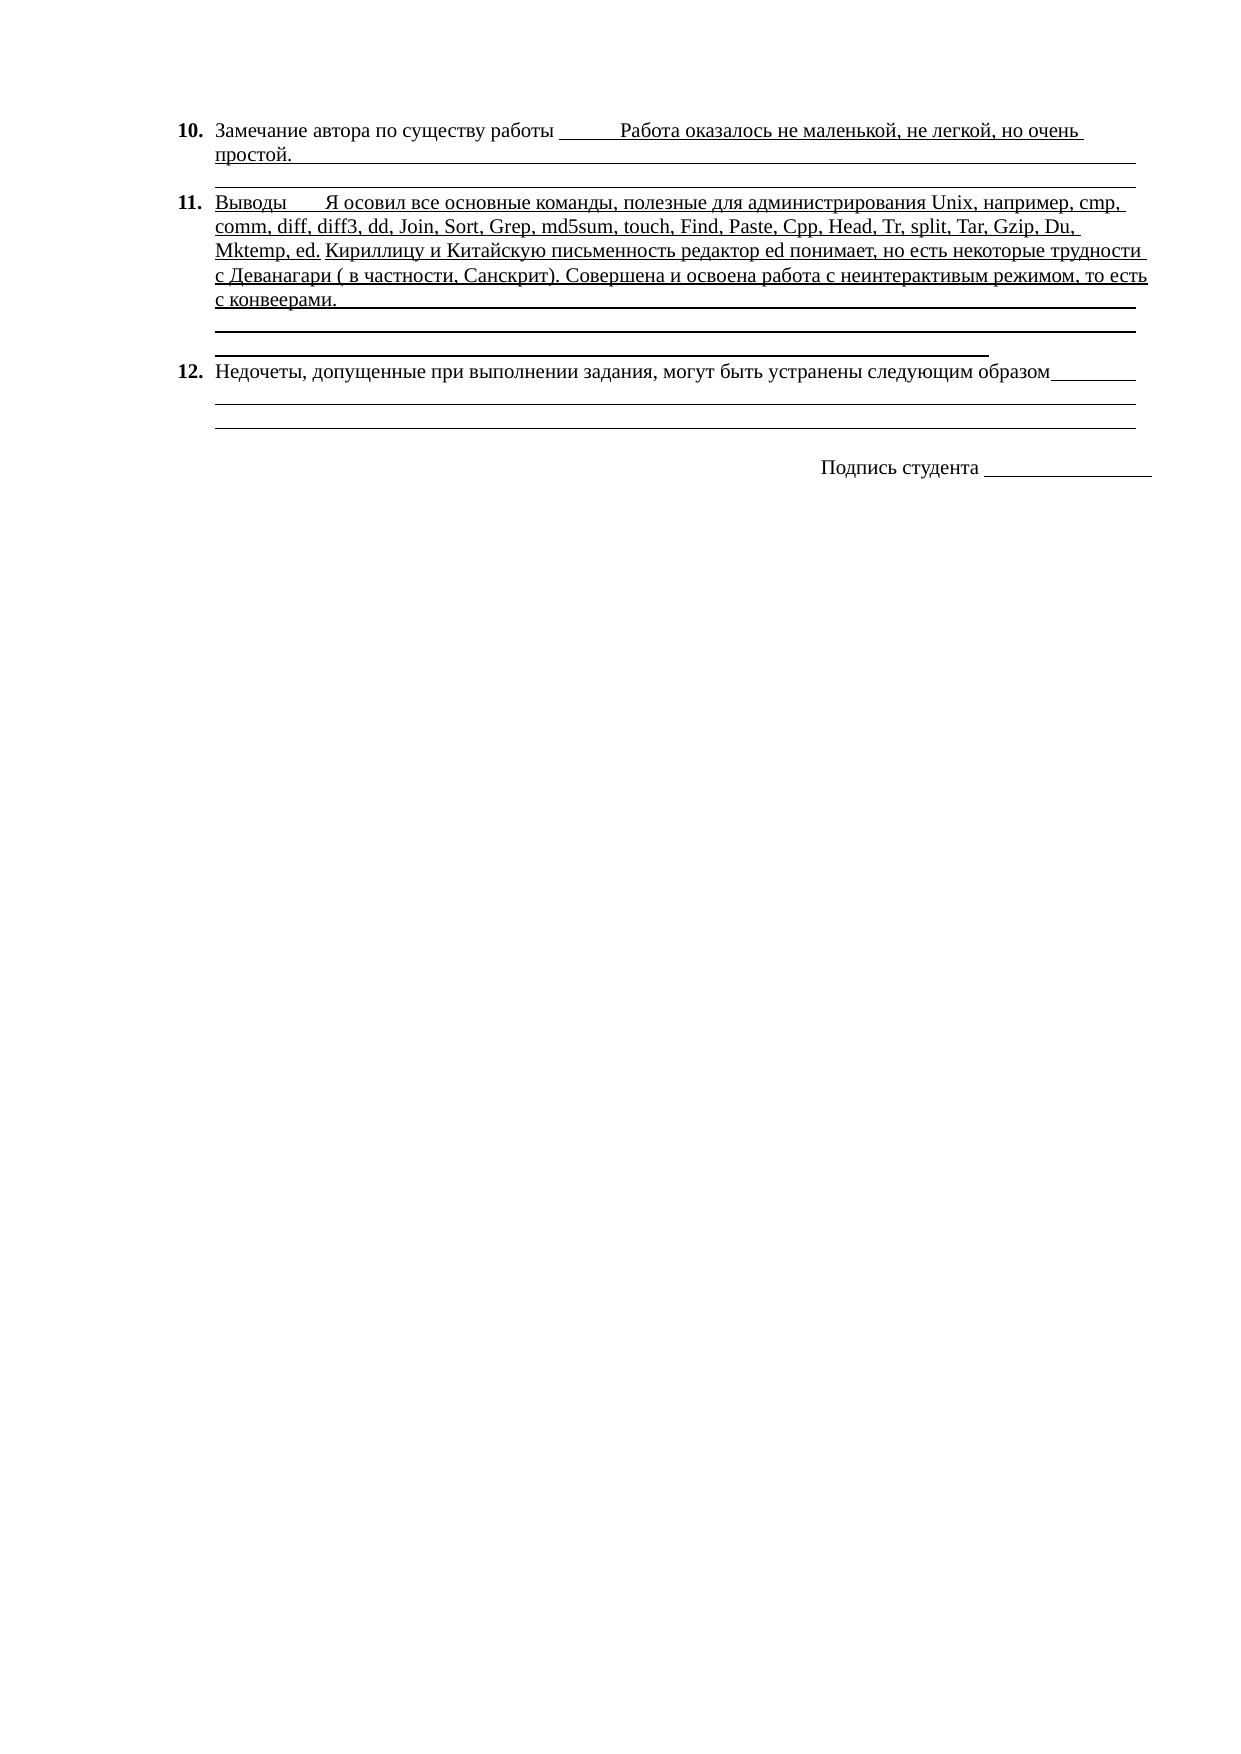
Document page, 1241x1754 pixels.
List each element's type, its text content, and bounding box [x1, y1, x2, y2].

text Подпись студента [215, 455, 1152, 479]
list Недочеты, допущенные при выполнении задания, могут быть устранены следующим образом [177, 359, 1152, 431]
list Выводы Я осовил все основные команды, полезные для администрирования Unix, например, cmp, comm, diff, diff3, dd, Join, Sort, Grep, md5sum, touch, Find, Paste, Cpp, Head, Tr, split, Tar, Gzip, Du, Mktemp, ed. Кириллицу и Китайскую письменность редактор ed понимает, но есть некоторые трудности с Деванагари ( в частности, Санскрит). Совершена и освоена работа с неинтерактивым режимом, то есть с конвеерами. [177, 190, 1152, 359]
list Замечание автора по существу работы Работа оказалось не маленькой, не легкой, но очень простой. [177, 118, 1152, 190]
